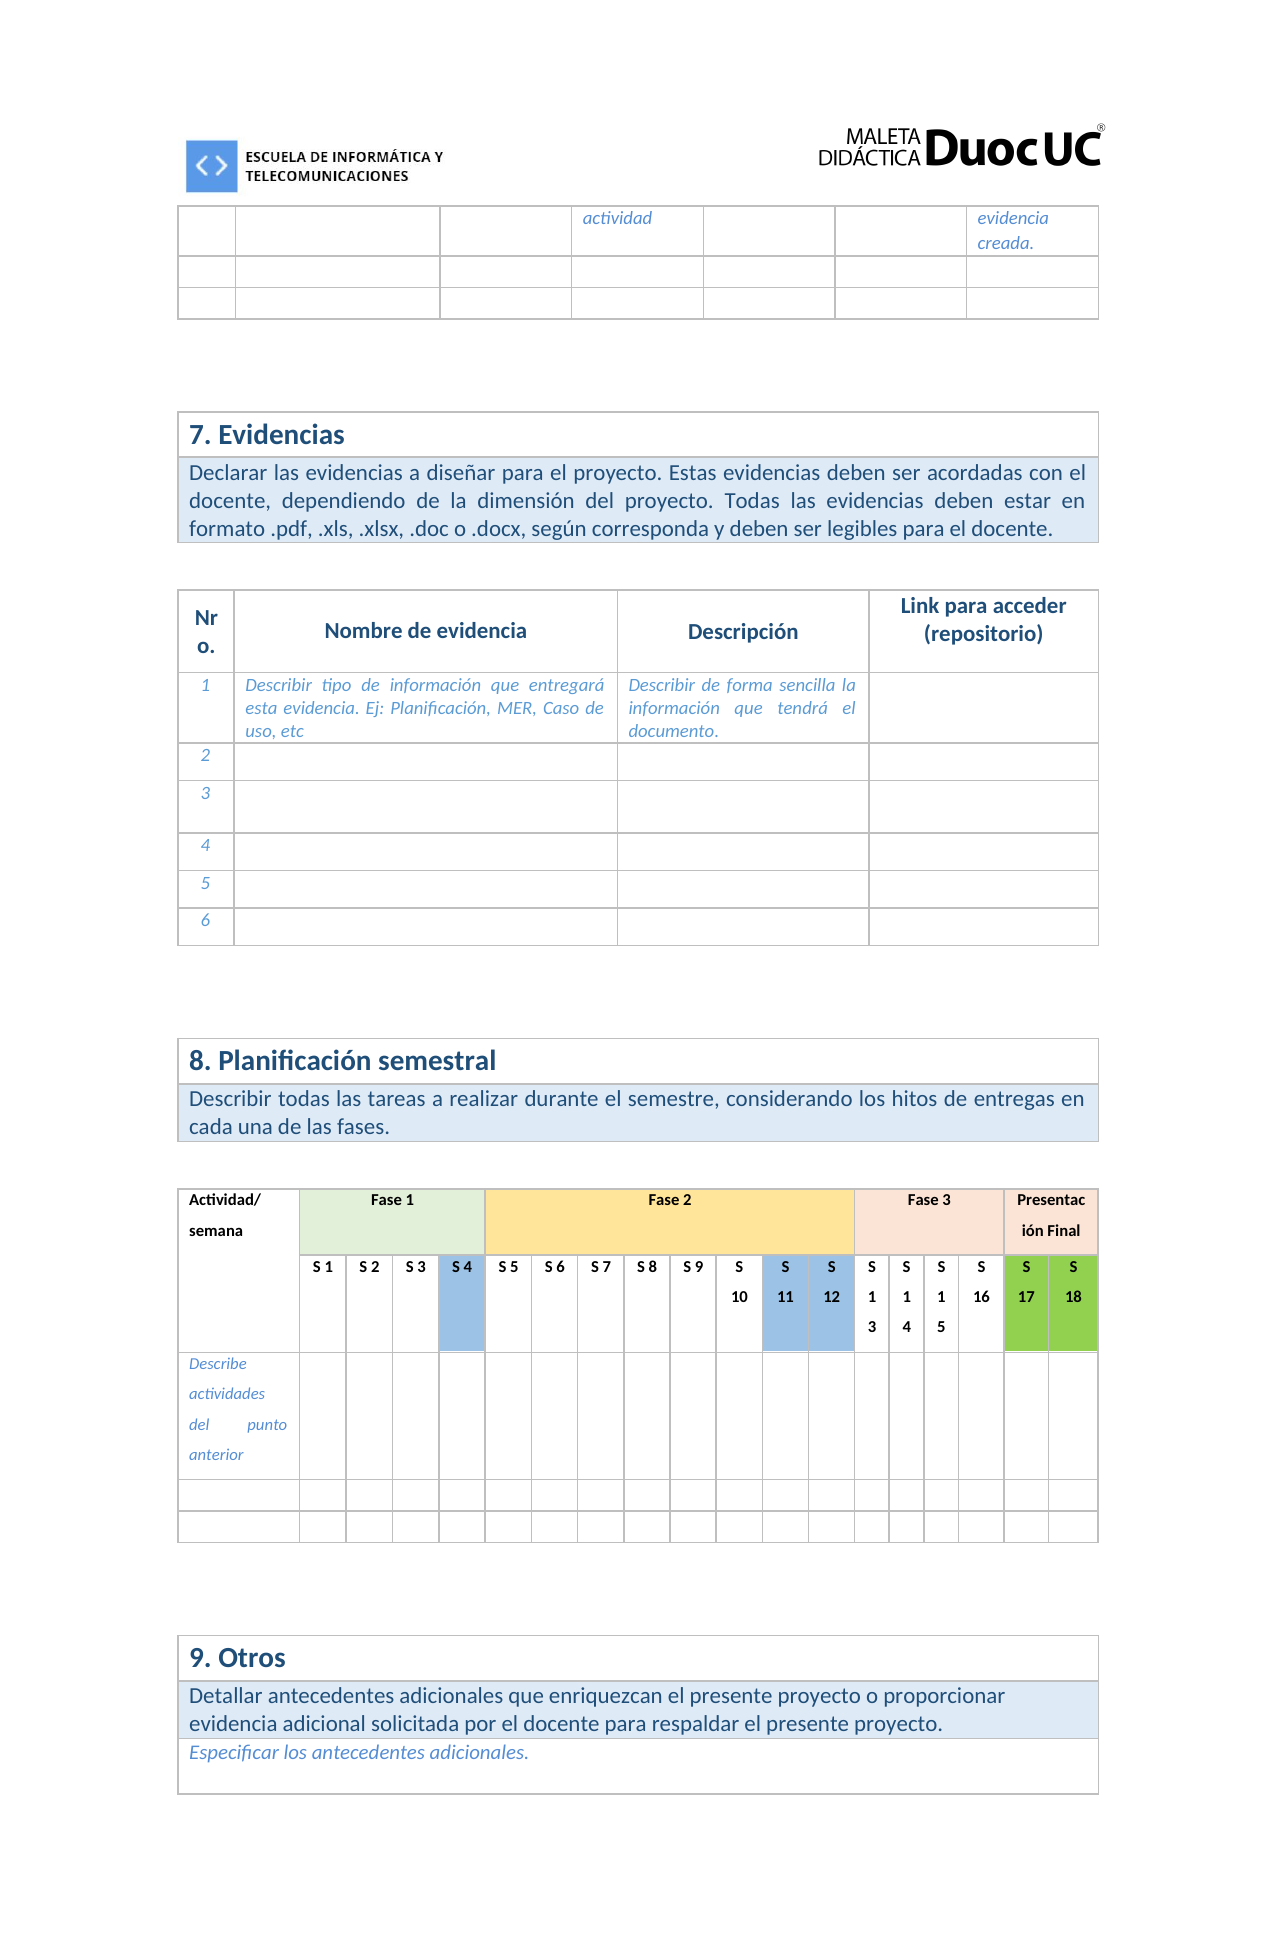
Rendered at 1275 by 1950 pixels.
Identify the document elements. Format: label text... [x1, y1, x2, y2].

table_cell [855, 1353, 888, 1479]
table_cell [618, 909, 868, 944]
table_cell [486, 1353, 531, 1479]
table_cell [836, 207, 966, 255]
table_cell [836, 257, 966, 287]
table_cell [1049, 1480, 1097, 1510]
table_cell [532, 1480, 577, 1510]
table_header 8. Planificación semestral [179, 1039, 1098, 1083]
table_cell [870, 781, 1098, 832]
table_cell S 5 [486, 1256, 531, 1351]
table_cell [671, 1512, 715, 1542]
table_cell [393, 1512, 438, 1542]
table_cell S 2 [347, 1256, 392, 1351]
table_cell S 3 [393, 1256, 438, 1351]
table_cell S 13 [855, 1256, 888, 1351]
table_cell S 12 [809, 1256, 854, 1351]
table_cell 1 [179, 673, 233, 742]
table_cell [486, 1512, 531, 1542]
table_cell Detallar antecedentes adicionales que enriquezcan el presente proyecto o proporcionar evidencia adicional solicitada por el docente para respaldar el presente proyecto. [179, 1682, 1098, 1738]
table_cell [235, 909, 617, 944]
table_cell [393, 1480, 438, 1510]
table_cell S 11 [763, 1256, 808, 1351]
table_cell 3 [179, 781, 233, 832]
table_cell [441, 257, 571, 287]
table_header Actividad/semana [179, 1190, 299, 1351]
table_cell 5 [179, 871, 233, 907]
table_cell [671, 1480, 715, 1510]
table_cell [625, 1353, 669, 1479]
table_cell evidencia creada. [967, 207, 1098, 255]
table_cell Describir tipo de información que entregará esta evidencia. Ej: Planificación, MER, Caso de uso, etc [235, 673, 617, 742]
table_cell [809, 1353, 854, 1479]
table_cell [618, 834, 868, 869]
table_cell S 7 [578, 1256, 623, 1351]
table_header Fase 2 [486, 1190, 854, 1254]
table_cell [578, 1353, 623, 1479]
table_cell [671, 1353, 715, 1479]
table_cell [855, 1480, 888, 1510]
table_header Fase 1 [300, 1190, 484, 1254]
table_cell actividad [572, 207, 703, 255]
table_cell [967, 288, 1098, 318]
table_cell S 18 [1049, 1256, 1097, 1351]
table_cell [179, 1512, 299, 1542]
table_cell [717, 1353, 762, 1479]
table_cell [625, 1480, 669, 1510]
table_cell Declarar las evidencias a diseñar para el proyecto. Estas evidencias deben ser acordadas con el docente, dependiendo de la dimensión del proyecto. Todas las evidencias deben estar en formato .pdf, .xls, .xlsx, .doc o .docx, según corresponda y deben ser legibles para el docente. [179, 458, 1098, 542]
table_cell 2 [179, 744, 233, 779]
table_cell S 15 [925, 1256, 958, 1351]
table_cell 4 [179, 834, 233, 869]
table_header Descripción [618, 591, 868, 672]
table_cell [235, 744, 617, 779]
table_cell [179, 207, 235, 255]
table_cell [809, 1512, 854, 1542]
table_header Nro. [179, 591, 233, 672]
table_cell [235, 781, 617, 832]
table_cell [855, 1512, 888, 1542]
table_cell [890, 1353, 923, 1479]
table_cell [625, 1512, 669, 1542]
table_cell [870, 673, 1098, 742]
table_cell [870, 909, 1098, 944]
table_cell [300, 1512, 345, 1542]
table_cell [704, 288, 834, 318]
table_cell [763, 1353, 808, 1479]
table_cell [440, 1512, 484, 1542]
table_cell [959, 1480, 1003, 1510]
table_cell S 17 [1005, 1256, 1048, 1351]
table_cell [486, 1480, 531, 1510]
table_cell 6 [179, 909, 233, 944]
table_cell [300, 1480, 345, 1510]
table_cell Describir todas las tareas a realizar durante el semestre, considerando los hitos de entregas en cada una de las fases. [179, 1085, 1098, 1141]
table_cell [393, 1353, 438, 1479]
table_cell [704, 207, 834, 255]
table_cell [809, 1480, 854, 1510]
table_cell S 1 [300, 1256, 345, 1351]
table_cell [572, 257, 703, 287]
table_cell [347, 1480, 392, 1510]
table_cell [618, 871, 868, 907]
table_header 7. Evidencias [179, 413, 1098, 456]
table_header Link para acceder (repositorio) [870, 591, 1098, 672]
table_cell S 10 [717, 1256, 762, 1351]
table_cell [179, 1480, 299, 1510]
table_cell [236, 257, 439, 287]
table_cell [440, 1480, 484, 1510]
table_cell [925, 1512, 958, 1542]
table_cell [1005, 1353, 1048, 1479]
table_cell [1005, 1480, 1048, 1510]
table_cell [300, 1353, 345, 1479]
table_cell Describir de forma sencilla la información que tendrá el documento. [618, 673, 868, 742]
table_cell [763, 1512, 808, 1542]
table_cell [179, 257, 235, 287]
table_cell [1005, 1512, 1048, 1542]
table_cell [870, 834, 1098, 869]
table_cell [890, 1480, 923, 1510]
table_cell [578, 1512, 623, 1542]
table_cell [618, 781, 868, 832]
table_cell [717, 1512, 762, 1542]
table_cell Especificar los antecedentes adicionales. [179, 1739, 1098, 1793]
table_cell [890, 1512, 923, 1542]
table_cell [870, 744, 1098, 779]
table_cell [236, 288, 439, 318]
table_cell [836, 288, 966, 318]
table_header Nombre de evidencia [235, 591, 617, 672]
table_header Presentación Final [1005, 1190, 1097, 1254]
table_cell [959, 1512, 1003, 1542]
table_header Fase 3 [855, 1190, 1003, 1254]
table_cell Describe actividades del punto anterior [179, 1353, 299, 1479]
table_cell [179, 288, 235, 318]
table_cell [717, 1480, 762, 1510]
table_cell S 14 [890, 1256, 923, 1351]
table_cell [704, 257, 834, 287]
table_cell [925, 1480, 958, 1510]
table_cell [532, 1353, 577, 1479]
table_cell S 9 [671, 1256, 715, 1351]
table_cell [870, 871, 1098, 907]
table_cell [1049, 1353, 1097, 1479]
table_cell [236, 207, 439, 255]
table_cell [440, 1353, 484, 1479]
table_cell [967, 257, 1098, 287]
table_cell S 16 [959, 1256, 1003, 1351]
table_cell [235, 871, 617, 907]
table_cell [347, 1512, 392, 1542]
table_header 9. Otros [179, 1636, 1098, 1680]
table_cell [959, 1353, 1003, 1479]
table_cell [1049, 1512, 1097, 1542]
table_cell S 8 [625, 1256, 669, 1351]
table_cell [441, 288, 571, 318]
table_cell S 4 [440, 1256, 484, 1351]
table_cell [235, 834, 617, 869]
table_cell [347, 1353, 392, 1479]
table_cell S 6 [532, 1256, 577, 1351]
table_cell [578, 1480, 623, 1510]
table_cell [925, 1353, 958, 1479]
table_cell [618, 744, 868, 779]
table_cell [532, 1512, 577, 1542]
table_cell [763, 1480, 808, 1510]
table_cell [572, 288, 703, 318]
table_cell [441, 207, 571, 255]
